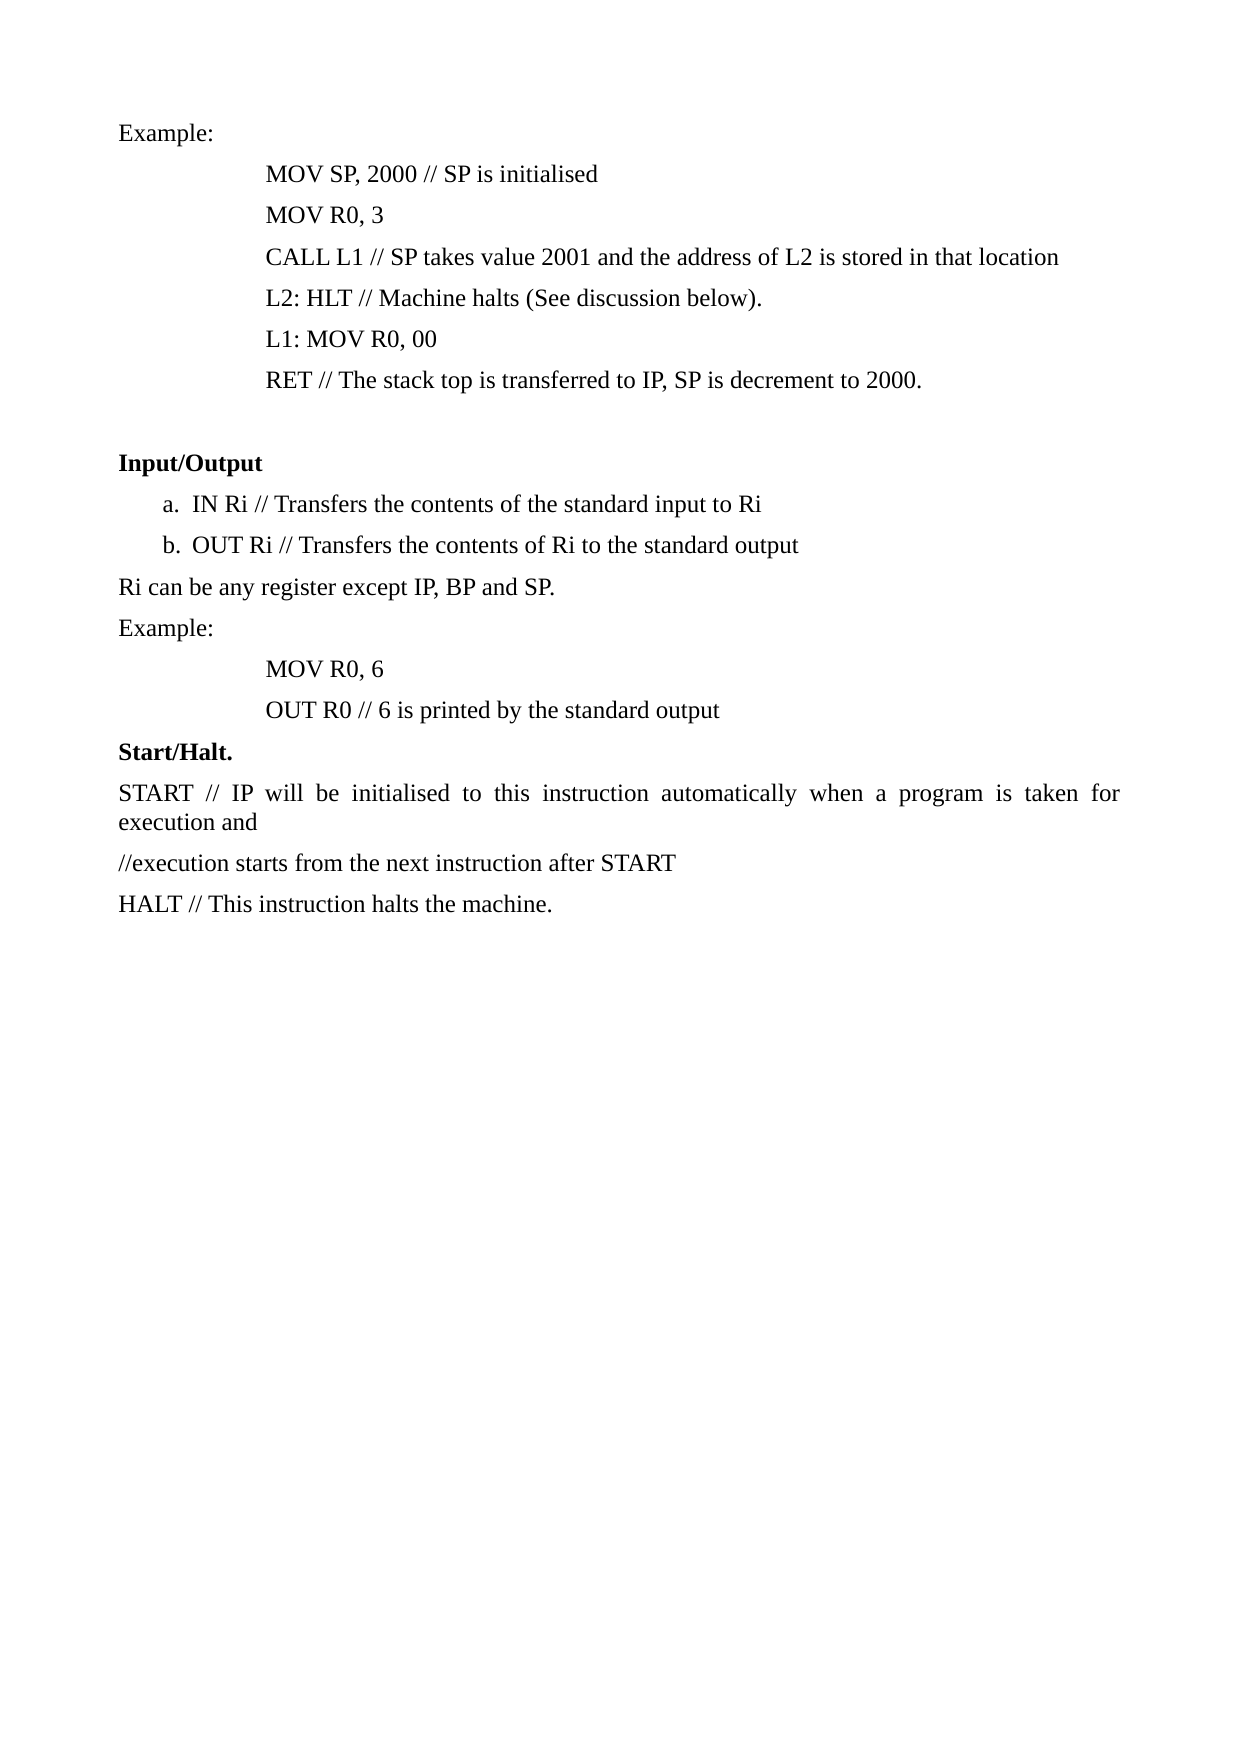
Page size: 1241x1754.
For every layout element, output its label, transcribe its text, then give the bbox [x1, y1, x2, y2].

text HALT // This instruction halts the machine. [118, 889, 1122, 918]
text //execution starts from the next instruction after START [118, 848, 1122, 877]
text START // IP will be initialised to this instruction automatically when a program is taken for execution and [118, 778, 1122, 836]
list CALL L1 // SP takes value 2001 and the address of L2 is stored in that location [236, 242, 1122, 271]
text Example: [118, 118, 1122, 147]
list L2: HLT // Machine halts (See discussion below). [236, 283, 1122, 312]
list MOV R0, 6 [236, 654, 1122, 683]
list MOV SP, 2000 // SP is initialised [236, 159, 1122, 188]
list L1: MOV R0, 00 [236, 324, 1122, 353]
text Example: [118, 613, 1122, 642]
text Ri can be any register except IP, BP and SP. [118, 572, 1122, 601]
list OUT Ri // Transfers the contents of Ri to the standard output [162, 531, 1122, 559]
text Input/Output [118, 448, 1122, 477]
text Start/Halt. [118, 737, 1122, 766]
list IN Ri // Transfers the contents of the standard input to Ri [162, 489, 1122, 518]
list MOV R0, 3 [236, 201, 1122, 229]
list OUT R0 // 6 is printed by the standard output [236, 696, 1122, 724]
list RET // The stack top is transferred to IP, SP is decrement to 2000. [236, 366, 1122, 394]
